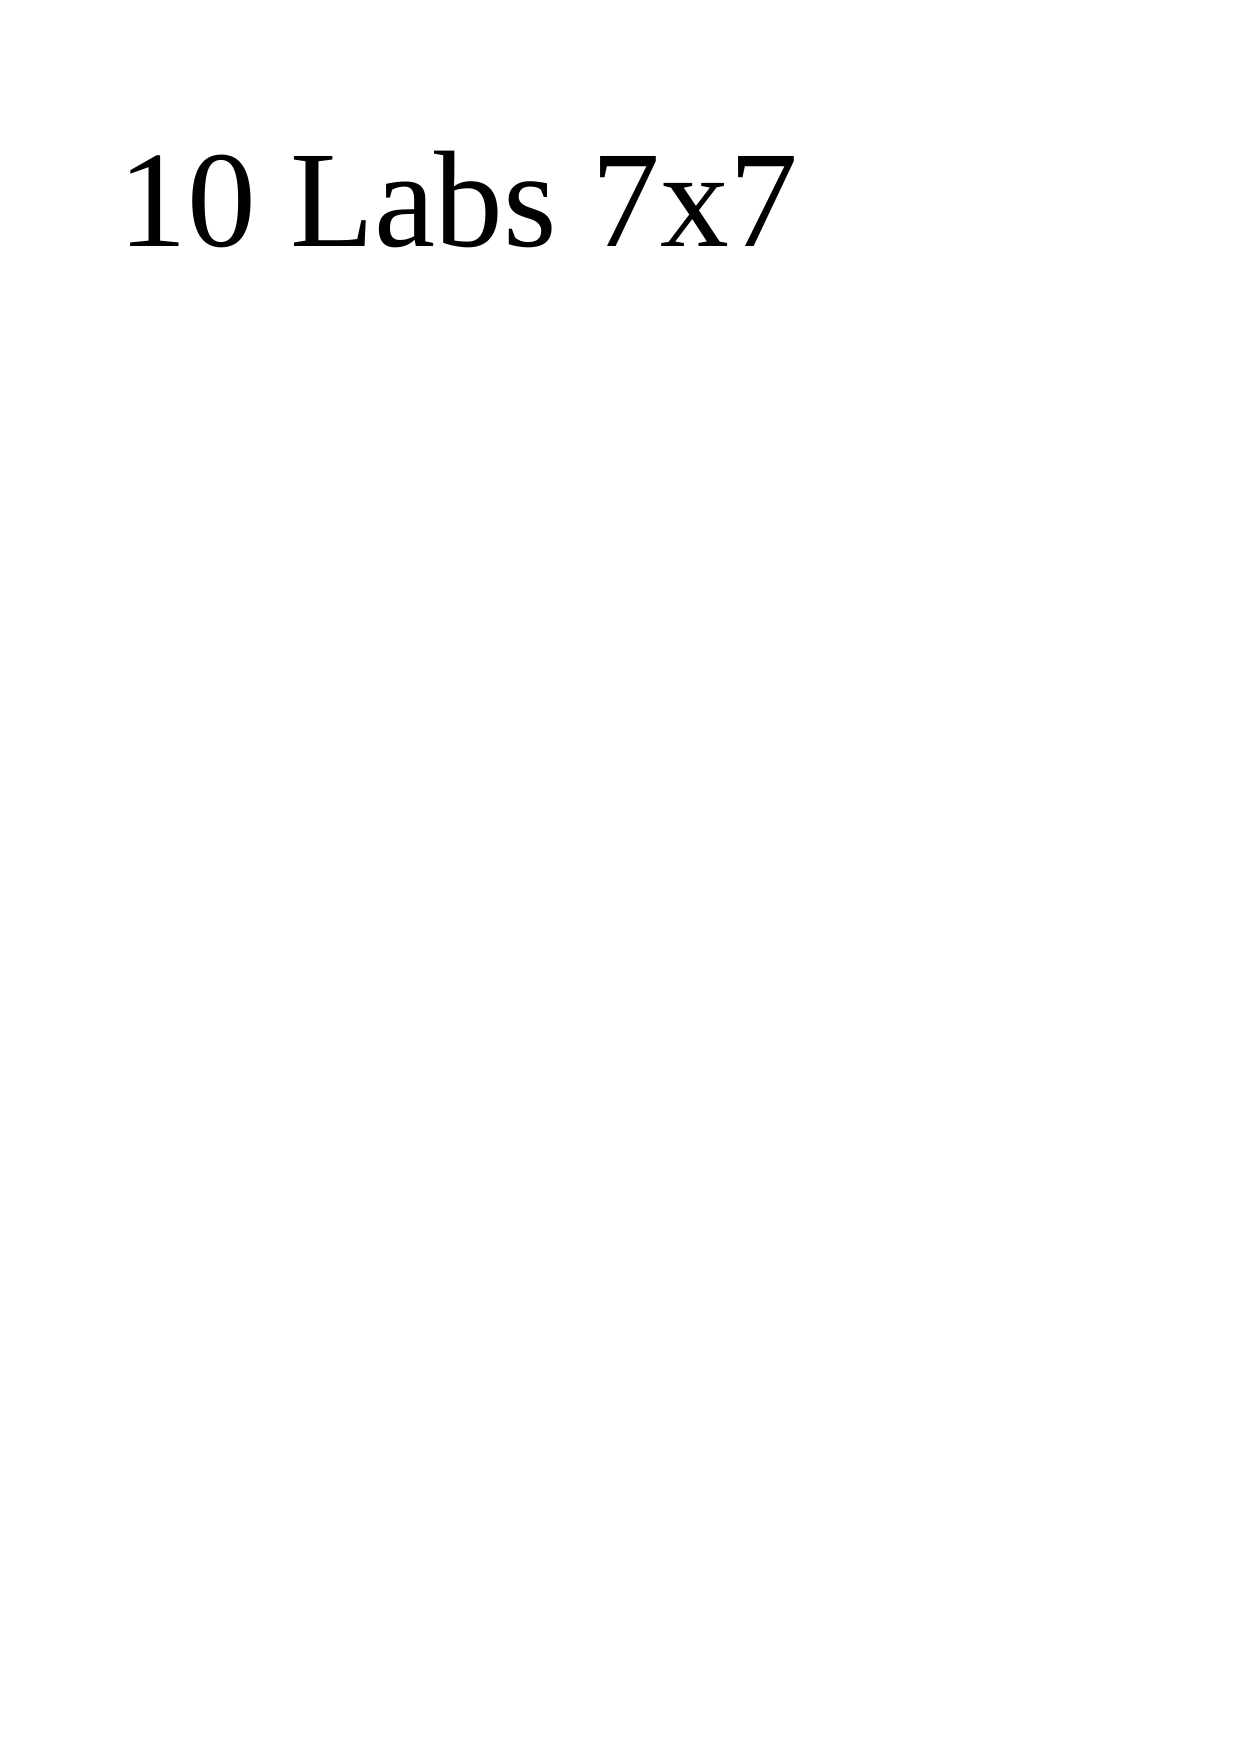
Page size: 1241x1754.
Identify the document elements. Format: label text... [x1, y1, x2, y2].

text 10 Labs 7x7 [118, 118, 1122, 276]
